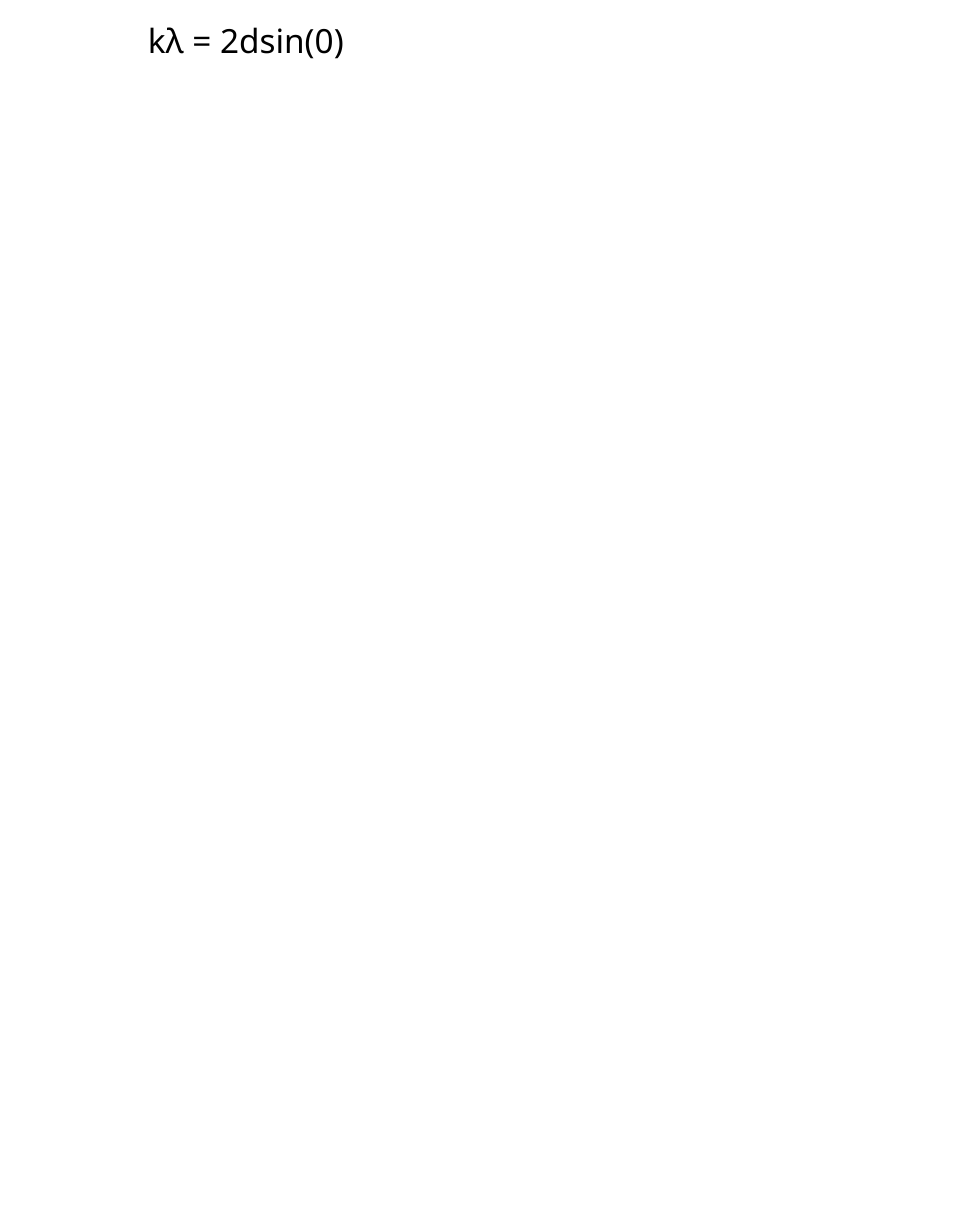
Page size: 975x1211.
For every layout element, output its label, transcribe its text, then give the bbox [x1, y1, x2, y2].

text kλ = 2dsin(0) [148, 29, 927, 59]
